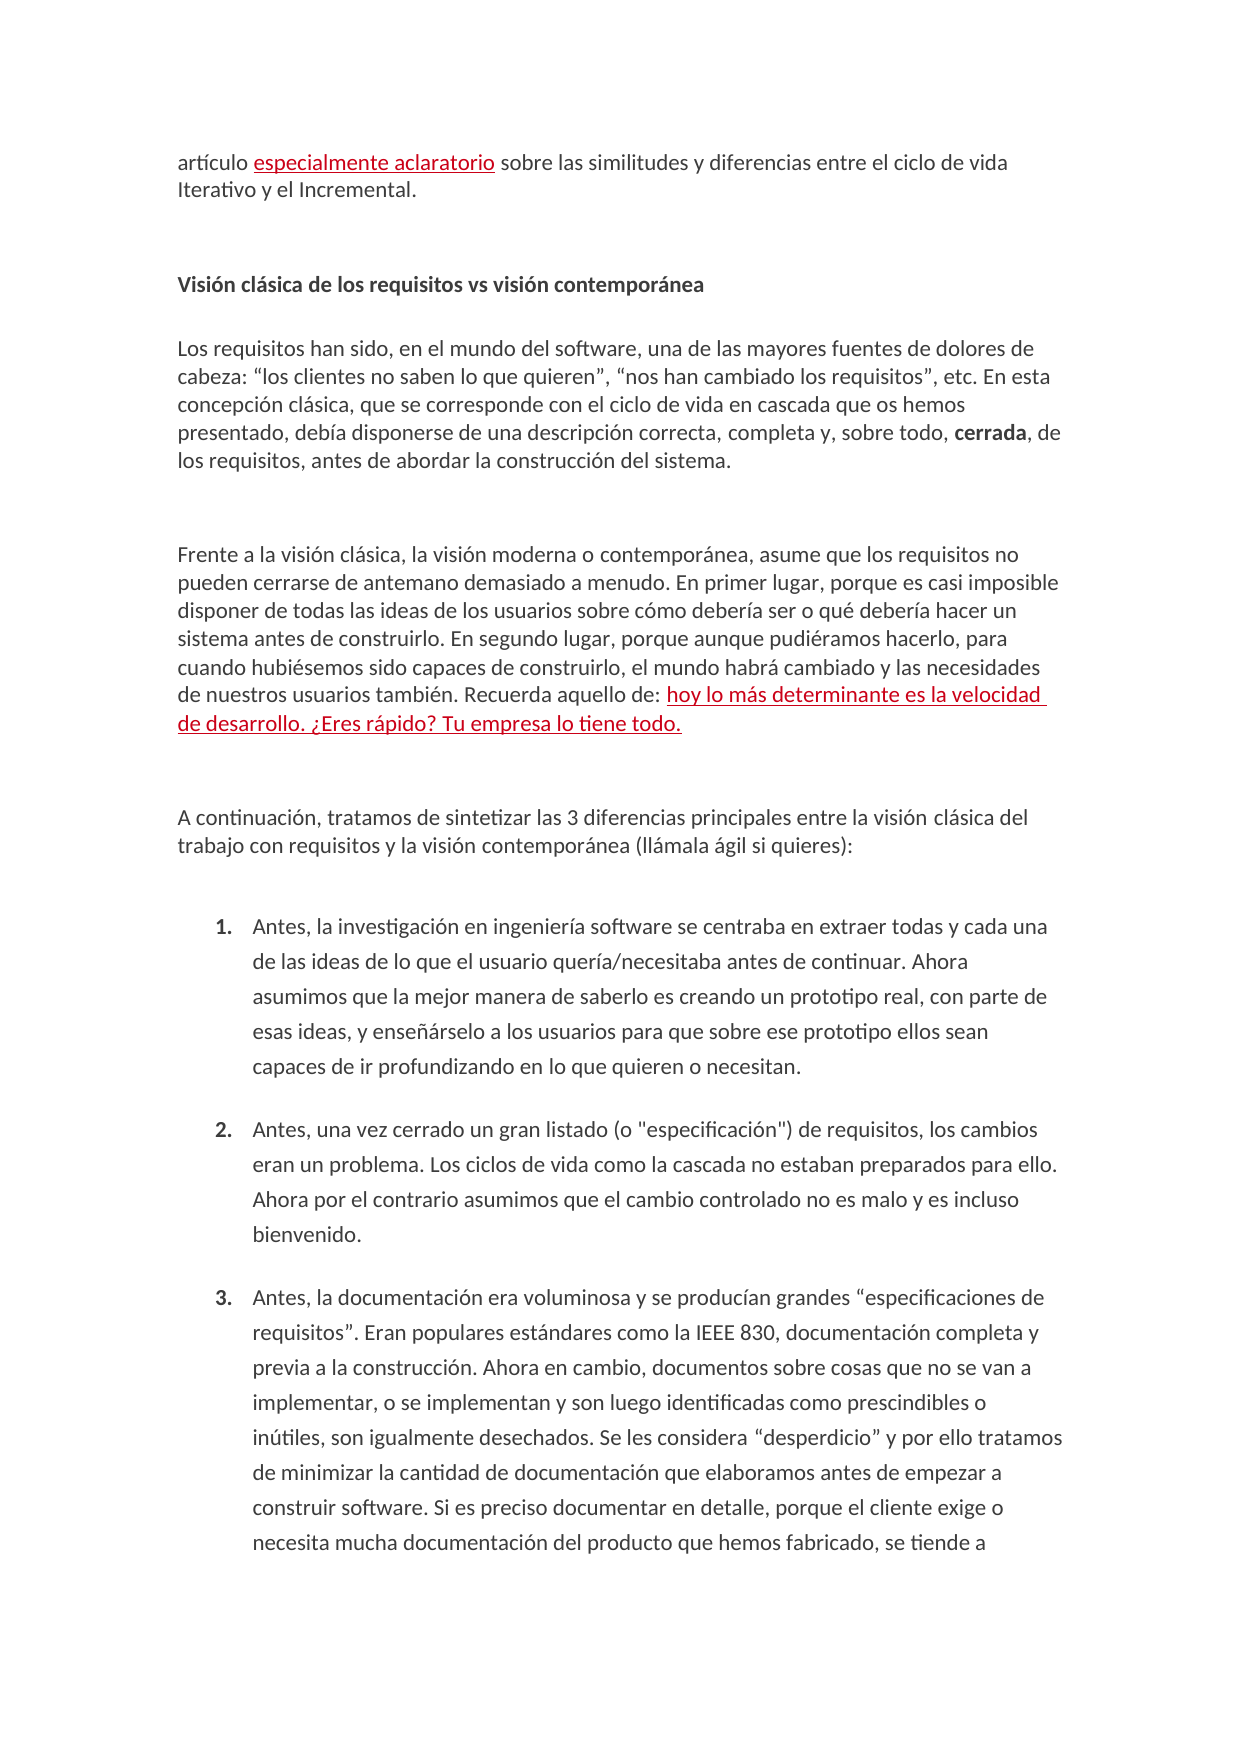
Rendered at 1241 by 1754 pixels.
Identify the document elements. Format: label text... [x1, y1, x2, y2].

list Antes, la documentación era voluminosa y se producían grandes “especificaciones de requisitos”. Eran populares estándares como la IEEE 830, documentación completa y previa a la construcción. Ahora en cambio, documentos sobre cosas que no se van a implementar, o se implementan y son luego identificadas como prescindibles o inútiles, son igualmente desechados. Se les considera “desperdicio” y por ello tratamos de minimizar la cantidad de documentación que elaboramos antes de empezar a construir software. Si es preciso documentar en detalle, porque el cliente exige o necesita mucha documentación del producto que hemos fabricado, se tiende a [215, 1276, 1063, 1556]
text Los requisitos han sido, en el mundo del software, una de las mayores fuentes de dolores de cabeza: “los clientes no saben lo que quieren”, “nos han cambiado los requisitos”, etc. En esta concepción clásica, que se corresponde con el ciclo de vida en cascada que os hemos presentado, debía disponerse de una descripción correcta, completa y, sobre todo, cerrada, de los requisitos, antes de abordar la construcción del sistema. [177, 334, 1063, 474]
list Antes, la investigación en ingeniería software se centraba en extraer todas y cada una de las ideas de lo que el usuario quería/necesitaba antes de continuar. Ahora asumimos que la mejor manera de saberlo es creando un prototipo real, con parte de esas ideas, y enseñárselo a los usuarios para que sobre ese prototipo ellos sean capaces de ir profundizando en lo que quieren o necesitan. [215, 905, 1063, 1080]
list Antes, una vez cerrado un gran listado (o "especificación") de requisitos, los cambios eran un problema. Los ciclos de vida como la cascada no estaban preparados para ello. Ahora por el contrario asumimos que el cambio controlado no es malo y es incluso bienvenido. [215, 1108, 1063, 1248]
text Frente a la visión clásica, la visión moderna o contemporánea, asume que los requisitos no pueden cerrarse de antemano demasiado a menudo. En primer lugar, porque es casi imposible disponer de todas las ideas de los usuarios sobre cómo debería ser o qué debería hacer un sistema antes de construirlo. En segundo lugar, porque aunque pudiéramos hacerlo, para cuando hubiésemos sido capaces de construirlo, el mundo habrá cambiado y las necesidades de nuestros usuarios también. Recuerda aquello de: hoy lo más determinante es la velocidad de desarrollo. ¿Eres rápido? Tu empresa lo tiene todo. [177, 541, 1063, 737]
text Visión clásica de los requisitos vs visión contemporánea [177, 270, 1063, 298]
text A continuación, tratamos de sintetizar las 3 diferencias principales entre la visión clásica del trabajo con requisitos y la visión contemporánea (llámala ágil si quieres): [177, 803, 1063, 859]
text artículo especialmente aclaratorio sobre las similitudes y diferencias entre el ciclo de vida Iterativo y el Incremental. [177, 148, 1063, 204]
